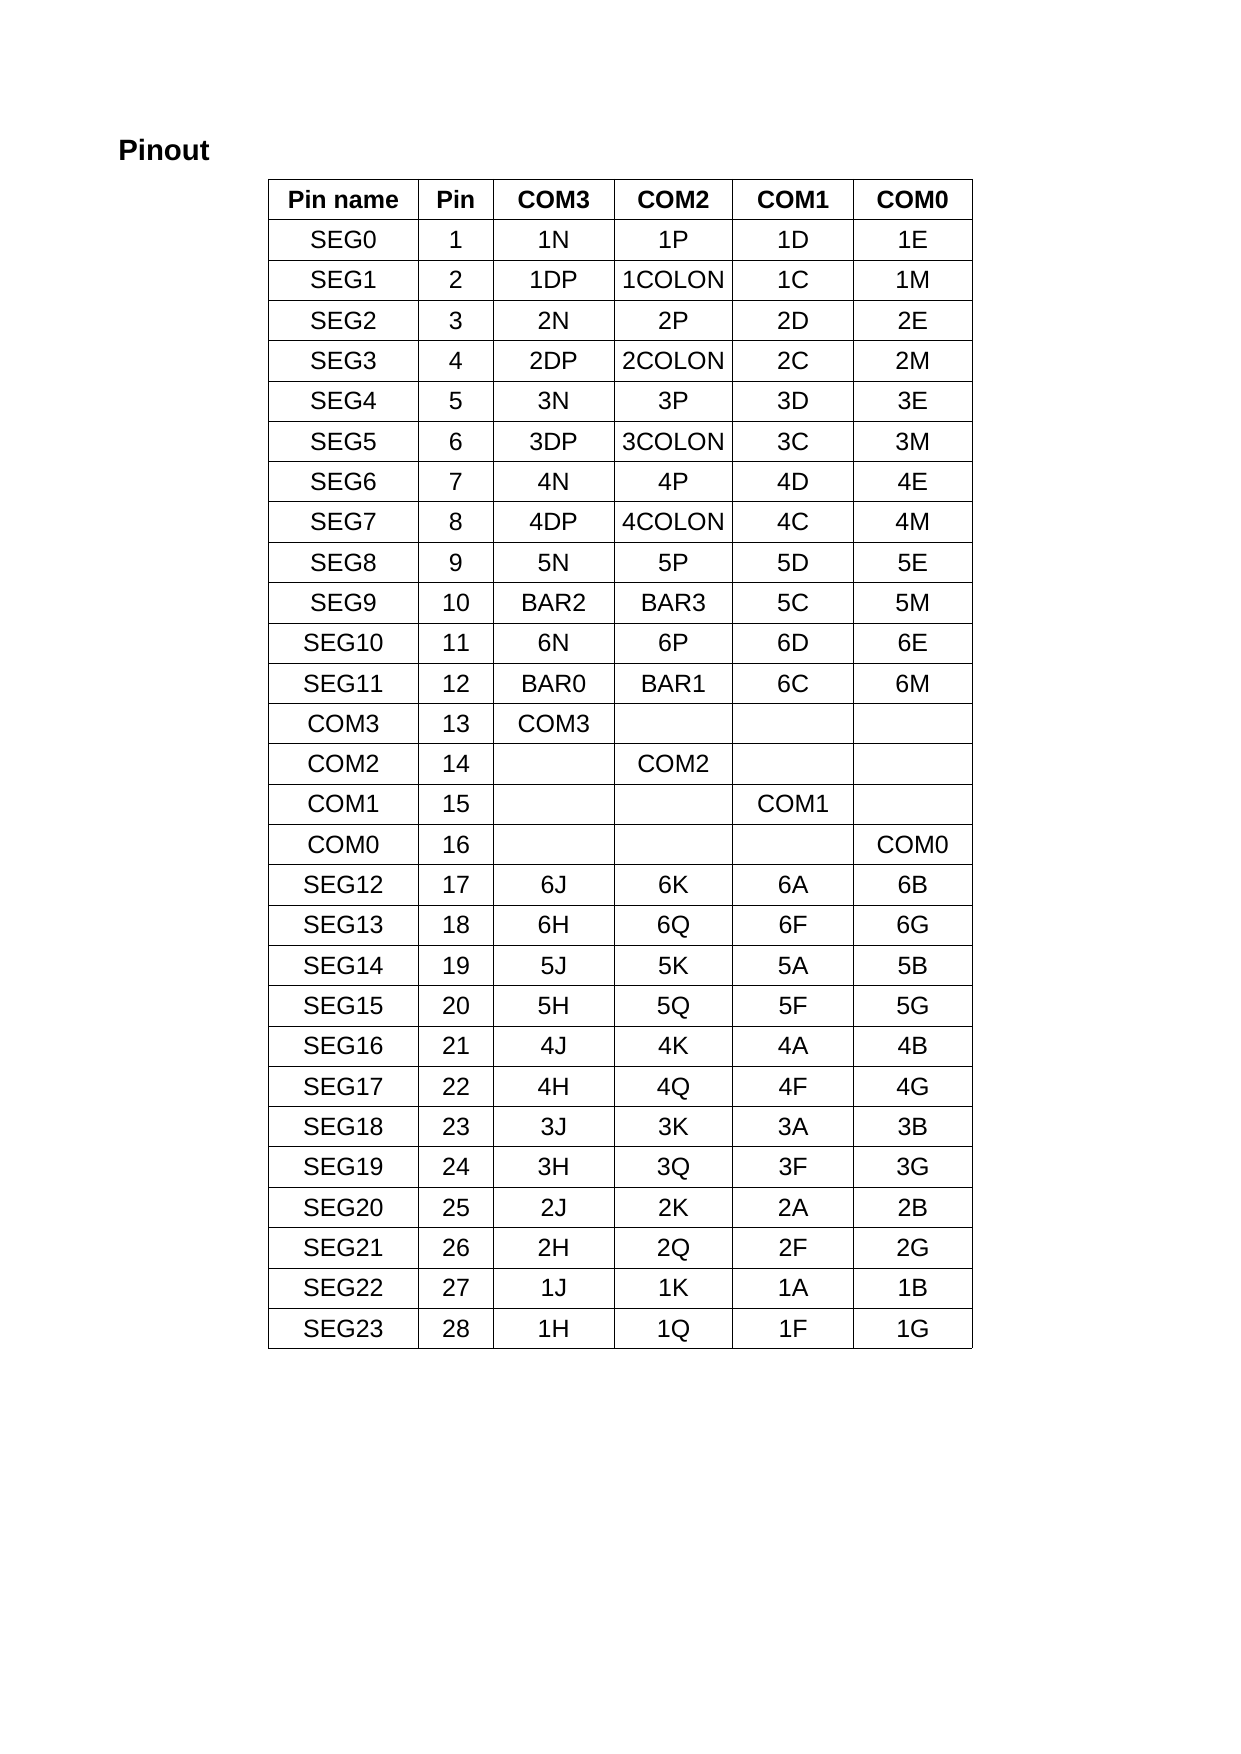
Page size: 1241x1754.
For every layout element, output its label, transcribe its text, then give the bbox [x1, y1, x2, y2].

table_header COM0 [854, 180, 972, 219]
table_cell 14 [419, 744, 493, 784]
table_cell 1C [733, 261, 853, 300]
table_cell 4J [494, 1027, 614, 1066]
table_cell 16 [419, 825, 493, 864]
table_cell SEG18 [269, 1107, 418, 1146]
table_cell 4K [615, 1027, 732, 1066]
table_cell [494, 825, 614, 864]
table_cell 6B [854, 865, 972, 904]
table_cell SEG6 [269, 462, 418, 501]
table_cell 1E [854, 220, 972, 259]
table_cell 3C [733, 422, 853, 461]
table_cell 2M [854, 341, 972, 381]
table_cell [733, 744, 853, 784]
table_cell 25 [419, 1188, 493, 1227]
table_cell [615, 704, 732, 743]
table_cell 4Q [615, 1067, 732, 1106]
table_cell SEG11 [269, 664, 418, 703]
table_cell 1K [615, 1269, 732, 1308]
table_cell 1G [854, 1309, 972, 1348]
table_cell 6M [854, 664, 972, 703]
table_cell COM2 [615, 744, 732, 784]
table_cell 6K [615, 865, 732, 904]
table_cell 3K [615, 1107, 732, 1146]
table_cell 5E [854, 543, 972, 582]
table_cell 4DP [494, 502, 614, 542]
table_cell 2E [854, 301, 972, 340]
table_cell SEG10 [269, 624, 418, 663]
table_cell SEG7 [269, 502, 418, 542]
table_cell SEG4 [269, 382, 418, 421]
table_cell 7 [419, 462, 493, 501]
table_cell 13 [419, 704, 493, 743]
table_cell 2COLON [615, 341, 732, 381]
table_cell 6A [733, 865, 853, 904]
table_cell BAR0 [494, 664, 614, 703]
table_cell 3H [494, 1147, 614, 1187]
table_cell 3Q [615, 1147, 732, 1187]
table_cell 5N [494, 543, 614, 582]
table_cell [615, 825, 732, 864]
table_header COM2 [615, 180, 732, 219]
table_cell 6D [733, 624, 853, 663]
table_cell 5M [854, 583, 972, 622]
table_cell 3COLON [615, 422, 732, 461]
table_cell 18 [419, 906, 493, 945]
table_cell BAR1 [615, 664, 732, 703]
table_cell 4 [419, 341, 493, 381]
table_cell SEG8 [269, 543, 418, 582]
table_cell 4N [494, 462, 614, 501]
table_cell 5D [733, 543, 853, 582]
table_cell SEG22 [269, 1269, 418, 1308]
table_cell 2N [494, 301, 614, 340]
table_cell 2P [615, 301, 732, 340]
table_cell 4H [494, 1067, 614, 1106]
table_cell SEG17 [269, 1067, 418, 1106]
table_cell SEG13 [269, 906, 418, 945]
table_cell 5G [854, 986, 972, 1026]
table_cell 1D [733, 220, 853, 259]
table_cell SEG23 [269, 1309, 418, 1348]
table_cell BAR2 [494, 583, 614, 622]
table_cell 4G [854, 1067, 972, 1106]
table_cell 3A [733, 1107, 853, 1146]
table_cell 5C [733, 583, 853, 622]
table_cell SEG15 [269, 986, 418, 1026]
table_cell COM3 [269, 704, 418, 743]
table_cell 6N [494, 624, 614, 663]
table_cell 24 [419, 1147, 493, 1187]
table_cell 22 [419, 1067, 493, 1106]
table_cell SEG0 [269, 220, 418, 259]
table_cell 10 [419, 583, 493, 622]
table_cell SEG9 [269, 583, 418, 622]
table_cell 2DP [494, 341, 614, 381]
table_cell SEG20 [269, 1188, 418, 1227]
table_cell 3 [419, 301, 493, 340]
table_cell 2F [733, 1228, 853, 1267]
table_cell [854, 744, 972, 784]
table_cell 1DP [494, 261, 614, 300]
table_header Pin [419, 180, 493, 219]
table_cell SEG12 [269, 865, 418, 904]
table_cell 27 [419, 1269, 493, 1308]
table_cell 1H [494, 1309, 614, 1348]
table_cell [733, 825, 853, 864]
table_cell 4COLON [615, 502, 732, 542]
table_cell 4C [733, 502, 853, 542]
table_cell 1 [419, 220, 493, 259]
table_cell 17 [419, 865, 493, 904]
table_cell COM0 [269, 825, 418, 864]
table_cell 1COLON [615, 261, 732, 300]
table_cell SEG2 [269, 301, 418, 340]
table_cell 3F [733, 1147, 853, 1187]
table_cell [615, 785, 732, 824]
table_cell 4B [854, 1027, 972, 1066]
subtitle Pinout [118, 133, 1122, 166]
table_cell 8 [419, 502, 493, 542]
table_cell 11 [419, 624, 493, 663]
table_header COM3 [494, 180, 614, 219]
table_cell 9 [419, 543, 493, 582]
table_cell 5Q [615, 986, 732, 1026]
table_cell 6F [733, 906, 853, 945]
table_cell 1N [494, 220, 614, 259]
table_cell 1M [854, 261, 972, 300]
table_cell 4F [733, 1067, 853, 1106]
table_cell 5H [494, 986, 614, 1026]
table_cell 1J [494, 1269, 614, 1308]
table_cell 20 [419, 986, 493, 1026]
table_cell 4A [733, 1027, 853, 1066]
table_cell 26 [419, 1228, 493, 1267]
table_cell [854, 704, 972, 743]
table_cell 3E [854, 382, 972, 421]
table_cell 2H [494, 1228, 614, 1267]
table_cell 3M [854, 422, 972, 461]
table_cell 12 [419, 664, 493, 703]
table_cell 3N [494, 382, 614, 421]
table_header COM1 [733, 180, 853, 219]
table_cell 5F [733, 986, 853, 1026]
table_cell COM1 [269, 785, 418, 824]
table_cell 1Q [615, 1309, 732, 1348]
table_cell 19 [419, 946, 493, 985]
table_cell 4E [854, 462, 972, 501]
table_cell 5P [615, 543, 732, 582]
table_cell 23 [419, 1107, 493, 1146]
table_cell 6Q [615, 906, 732, 945]
table_cell [733, 704, 853, 743]
table_cell 2C [733, 341, 853, 381]
table_cell 2G [854, 1228, 972, 1267]
table_cell 2B [854, 1188, 972, 1227]
table_cell 4D [733, 462, 853, 501]
table_cell [494, 785, 614, 824]
table_cell 2J [494, 1188, 614, 1227]
table_cell SEG14 [269, 946, 418, 985]
table_cell 3G [854, 1147, 972, 1187]
table_cell 5B [854, 946, 972, 985]
table_cell 2K [615, 1188, 732, 1227]
table_cell BAR3 [615, 583, 732, 622]
table_cell COM0 [854, 825, 972, 864]
table_cell 6P [615, 624, 732, 663]
table_cell SEG3 [269, 341, 418, 381]
table_cell COM3 [494, 704, 614, 743]
table_cell 2 [419, 261, 493, 300]
table_cell 21 [419, 1027, 493, 1066]
table_cell 28 [419, 1309, 493, 1348]
table_cell SEG1 [269, 261, 418, 300]
table_cell SEG21 [269, 1228, 418, 1267]
table_cell 3DP [494, 422, 614, 461]
table_header Pin name [269, 180, 418, 219]
table_cell 5J [494, 946, 614, 985]
table_cell 6C [733, 664, 853, 703]
table_cell SEG16 [269, 1027, 418, 1066]
table_cell 6J [494, 865, 614, 904]
table_cell 6H [494, 906, 614, 945]
table_cell 2D [733, 301, 853, 340]
table_cell 1B [854, 1269, 972, 1308]
table_cell SEG19 [269, 1147, 418, 1187]
table_cell 4P [615, 462, 732, 501]
table_cell 2A [733, 1188, 853, 1227]
table_cell 3D [733, 382, 853, 421]
table_cell 5A [733, 946, 853, 985]
table_cell COM1 [733, 785, 853, 824]
table_cell 1F [733, 1309, 853, 1348]
table_cell 6E [854, 624, 972, 663]
table_cell [494, 744, 614, 784]
table_cell 5K [615, 946, 732, 985]
table_cell 6 [419, 422, 493, 461]
table_cell 3B [854, 1107, 972, 1146]
table_cell 15 [419, 785, 493, 824]
table_cell 5 [419, 382, 493, 421]
table_cell 3J [494, 1107, 614, 1146]
table_cell 6G [854, 906, 972, 945]
table_cell 3P [615, 382, 732, 421]
table_cell SEG5 [269, 422, 418, 461]
table_cell [854, 785, 972, 824]
table_cell 4M [854, 502, 972, 542]
table_cell 2Q [615, 1228, 732, 1267]
table_cell COM2 [269, 744, 418, 784]
table_cell 1P [615, 220, 732, 259]
table_cell 1A [733, 1269, 853, 1308]
